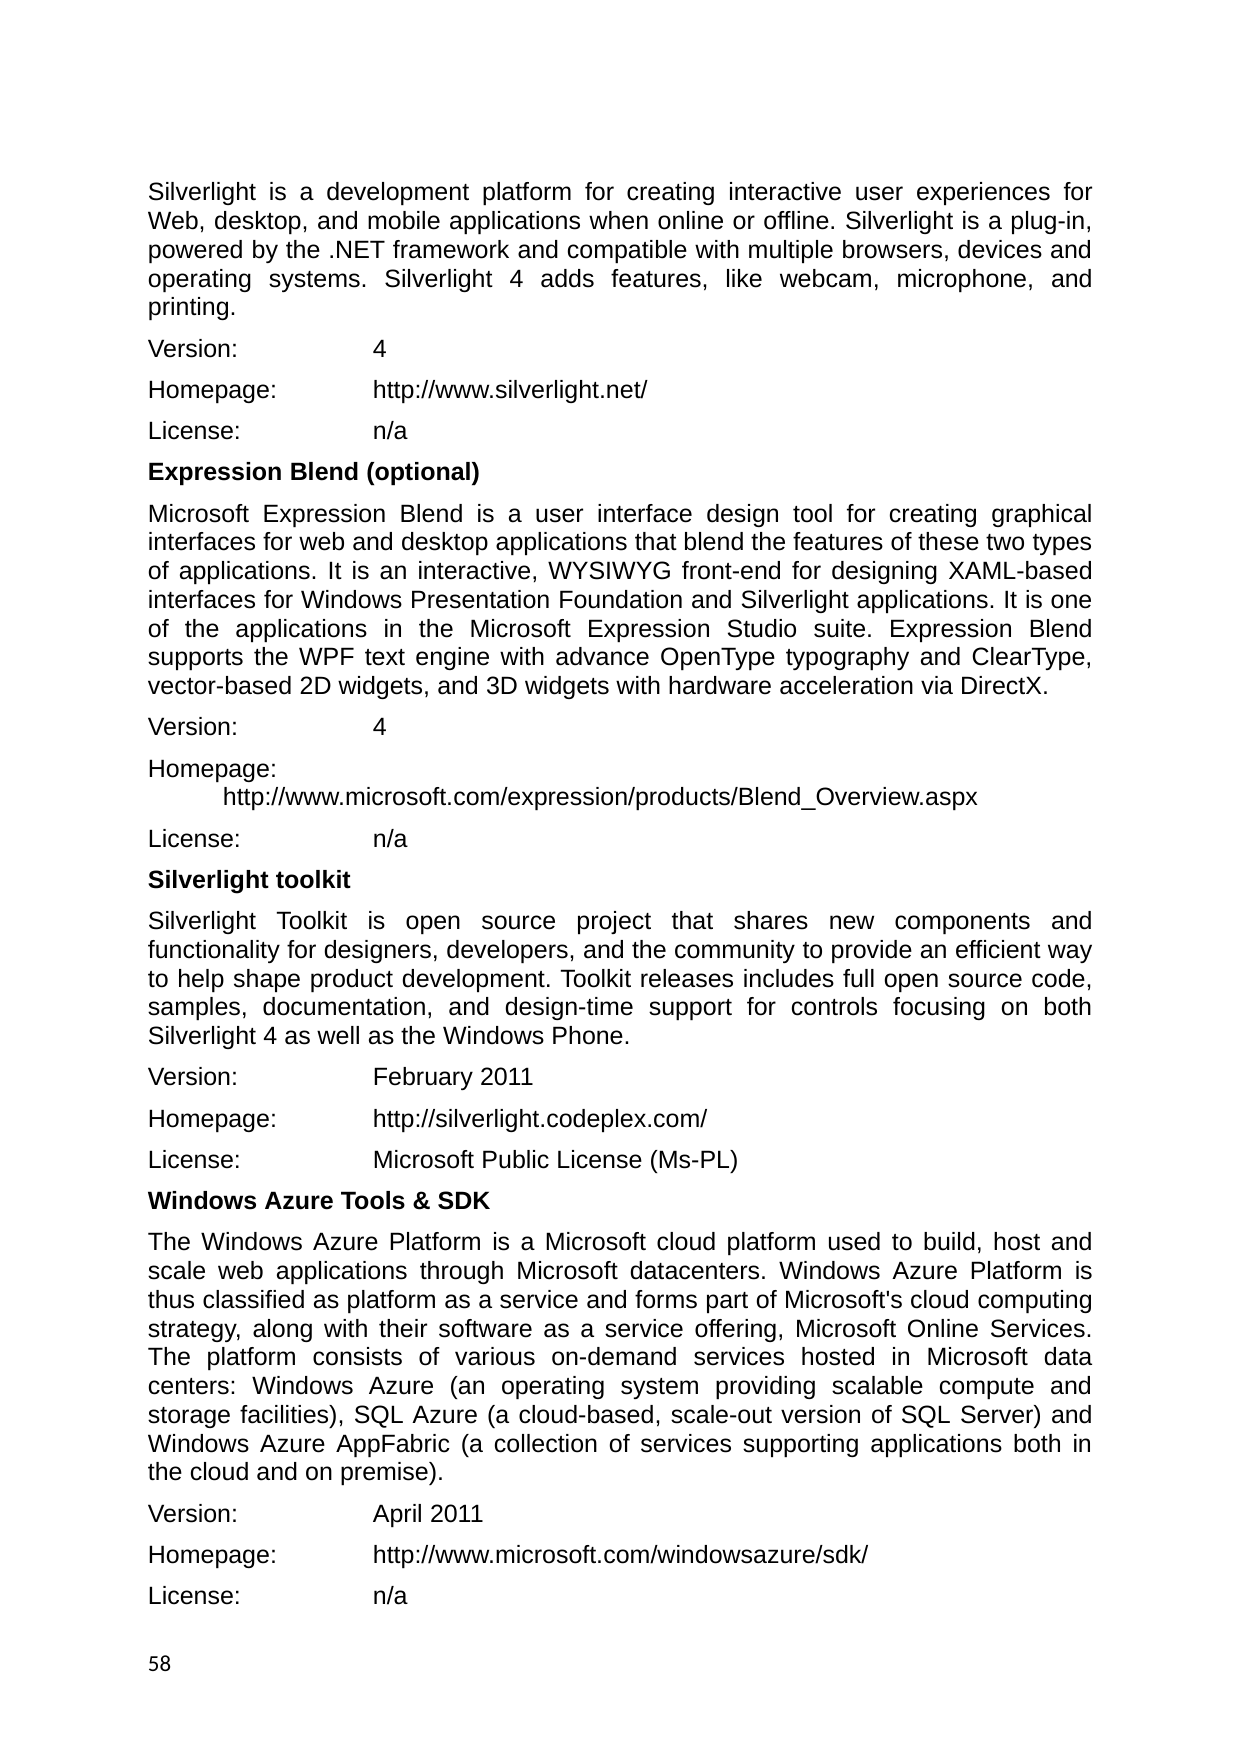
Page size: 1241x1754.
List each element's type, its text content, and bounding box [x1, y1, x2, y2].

text Expression Blend (optional) [148, 457, 1092, 486]
text The Windows Azure Platform is a Microsoft cloud platform used to build, host and scale web applications through Microsoft datacenters. Windows Azure Platform is thus classified as platform as a service and forms part of Microsoft's cloud computing strategy, along with their software as a service offering, Microsoft Online Services. The platform consists of various on-demand services hosted in Microsoft data centers: Windows Azure (an operating system providing scalable compute and storage facilities), SQL Azure (a cloud-based, scale-out version of SQL Server) and Windows Azure AppFabric (a collection of services supporting applications both in the cloud and on premise). [148, 1227, 1092, 1486]
text Silverlight Toolkit is open source project that shares new components and functionality for designers, developers, and the community to provide an efficient way to help shape product development. Toolkit releases includes full open source code, samples, documentation, and design-time support for controls focusing on both Silverlight 4 as well as the Windows Phone. [148, 906, 1092, 1050]
text Homepage: http://silverlight.codeplex.com/ [148, 1103, 1092, 1132]
text License: n/a [148, 823, 1092, 852]
text License: n/a [148, 1581, 1092, 1610]
text Version: February 2011 [148, 1062, 1092, 1091]
text Homepage: http://www.silverlight.net/ [148, 375, 1092, 403]
text Windows Azure Tools & SDK [148, 1186, 1092, 1215]
text Silverlight toolkit [148, 865, 1092, 893]
text Version: 4 [148, 712, 1092, 741]
text Homepage: http://www.microsoft.com/windowsazure/sdk/ [148, 1540, 1092, 1568]
text License: n/a [148, 416, 1092, 445]
text License: Microsoft Public License (Ms-PL) [148, 1145, 1092, 1173]
text Microsoft Expression Blend is a user interface design tool for creating graphical interfaces for web and desktop applications that blend the features of these two types of applications. It is an interactive, WYSIWYG front-end for designing XAML-based interfaces for Windows Presentation Foundation and Silverlight applications. It is one of the applications in the Microsoft Expression Studio suite. Expression Blend supports the WPF text engine with advance OpenType typography and ClearType, vector-based 2D widgets, and 3D widgets with hardware acceleration via DirectX. [148, 498, 1092, 700]
text Silverlight is a development platform for creating interactive user experiences for Web, desktop, and mobile applications when online or offline. Silverlight is a plug-in, powered by the .NET framework and compatible with multiple browsers, devices and operating systems. Silverlight 4 adds features, like webcam, microphone, and printing. [148, 177, 1092, 321]
text Version: April 2011 [148, 1498, 1092, 1527]
text Version: 4 [148, 333, 1092, 362]
text Homepage: http://www.microsoft.com/expression/products/Blend_Overview.aspx [148, 753, 1092, 811]
